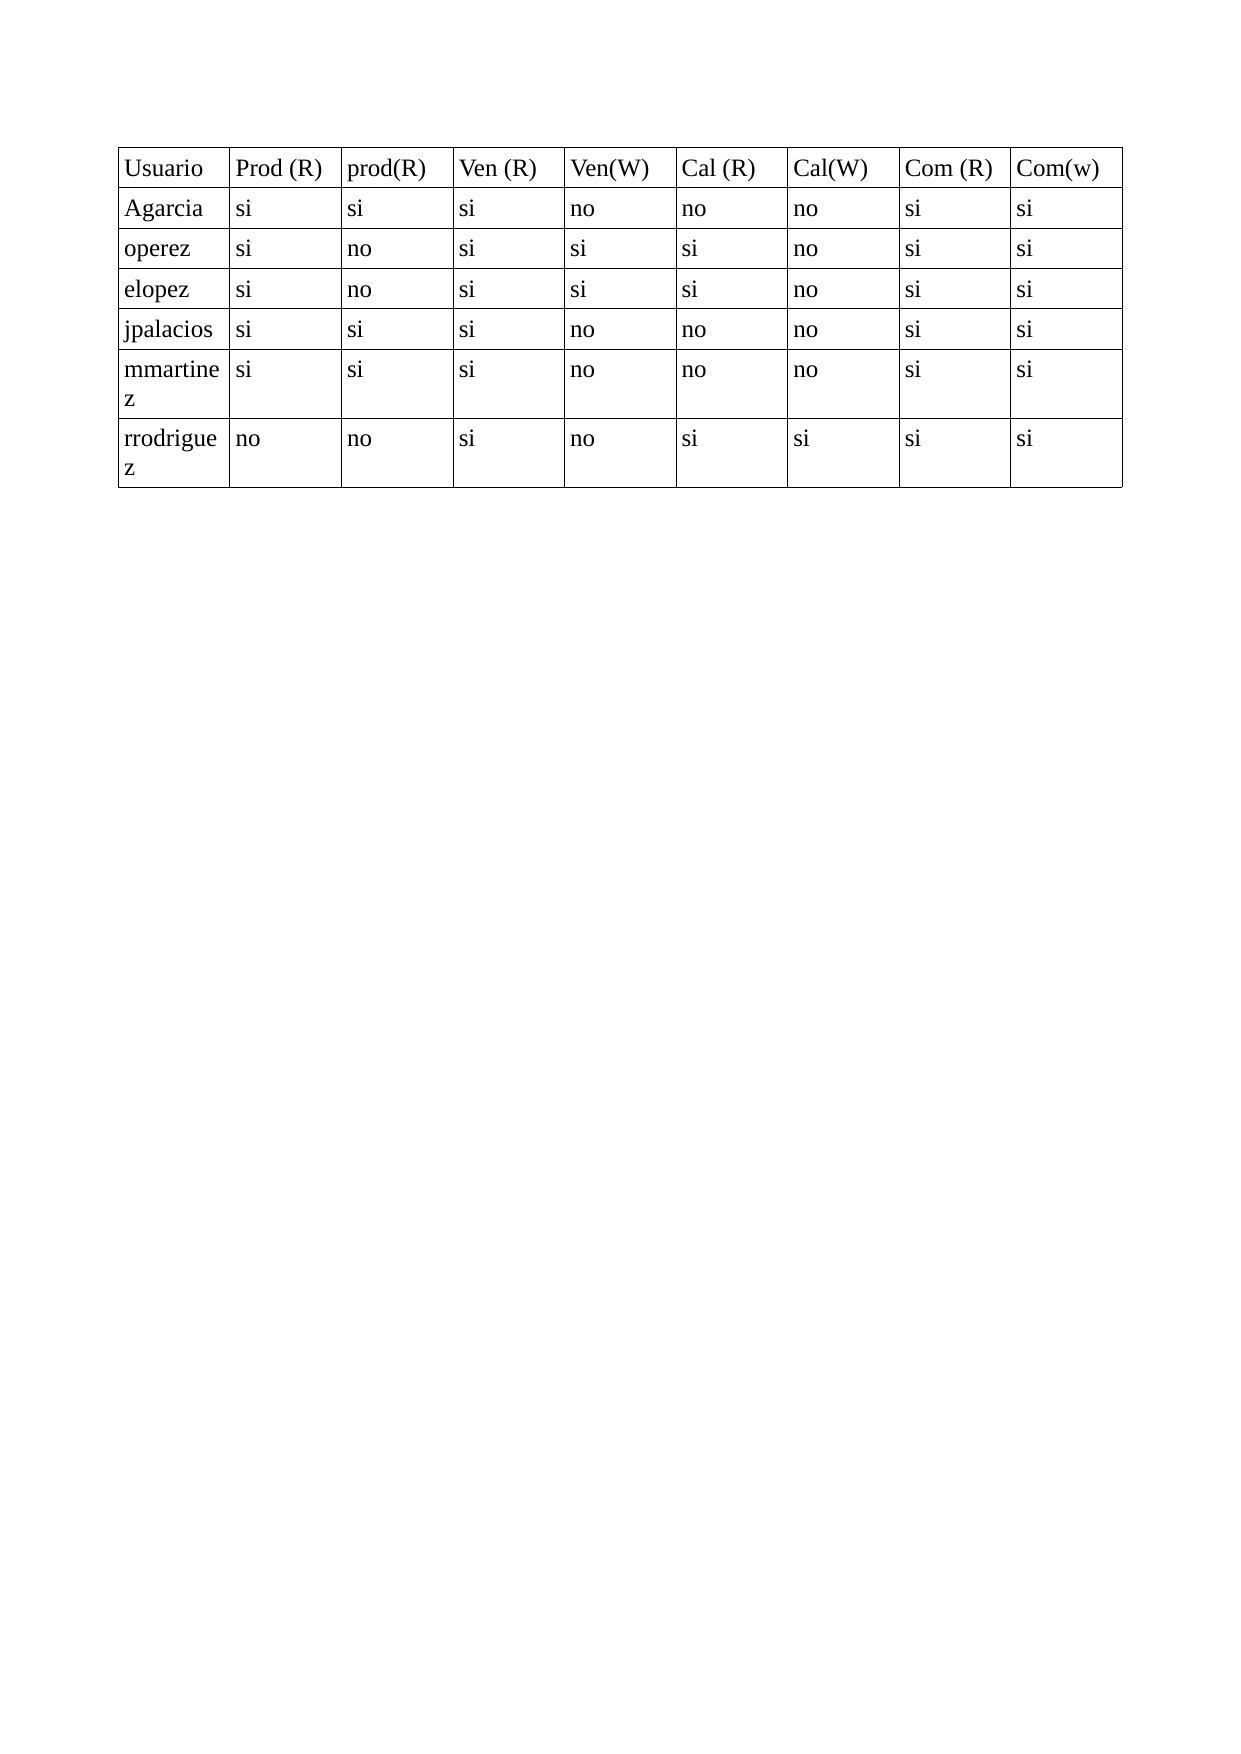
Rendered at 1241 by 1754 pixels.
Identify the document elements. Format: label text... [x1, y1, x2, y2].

table_cell no [342, 269, 453, 308]
table_cell si [454, 188, 564, 227]
table_cell no [230, 419, 341, 487]
table_cell Agarcia [119, 188, 229, 227]
table_cell si [1011, 419, 1122, 487]
table_cell si [900, 229, 1010, 268]
table_cell si [1011, 269, 1122, 308]
table_cell no [788, 188, 899, 227]
table_cell no [788, 309, 899, 348]
table_cell no [677, 350, 787, 417]
table_header Usuario [119, 148, 229, 187]
table_cell si [454, 229, 564, 268]
table_cell no [677, 309, 787, 348]
table_cell no [565, 309, 676, 348]
table_cell rrodriguez [119, 419, 229, 487]
table_cell no [788, 350, 899, 417]
table_cell no [788, 229, 899, 268]
table_cell si [900, 188, 1010, 227]
table_cell si [454, 269, 564, 308]
table_cell si [900, 419, 1010, 487]
table_cell operez [119, 229, 229, 268]
table_cell si [454, 309, 564, 348]
table_cell si [230, 350, 341, 417]
table_cell no [788, 269, 899, 308]
table_cell si [230, 269, 341, 308]
table_cell si [1011, 309, 1122, 348]
table_cell si [900, 309, 1010, 348]
table_cell si [1011, 188, 1122, 227]
table_cell si [454, 419, 564, 487]
table_header prod(R) [342, 148, 453, 187]
table_cell si [230, 229, 341, 268]
table_header Ven (R) [454, 148, 564, 187]
table_cell si [788, 419, 899, 487]
table_header Cal(W) [788, 148, 899, 187]
table_cell si [900, 350, 1010, 417]
table_header Cal (R) [677, 148, 787, 187]
table_cell si [565, 229, 676, 268]
table_header Com(w) [1011, 148, 1122, 187]
table_header Prod (R) [230, 148, 341, 187]
table_cell si [1011, 229, 1122, 268]
table_cell si [677, 269, 787, 308]
table_cell si [565, 269, 676, 308]
table_cell no [342, 229, 453, 268]
table_cell si [1011, 350, 1122, 417]
table_cell jpalacios [119, 309, 229, 348]
table_cell si [677, 419, 787, 487]
table_cell no [565, 350, 676, 417]
table_cell si [454, 350, 564, 417]
table_cell mmartinez [119, 350, 229, 417]
table_cell si [342, 350, 453, 417]
table_cell elopez [119, 269, 229, 308]
table_cell no [677, 188, 787, 227]
table_cell si [230, 309, 341, 348]
table_cell si [900, 269, 1010, 308]
table_cell no [565, 419, 676, 487]
table_cell si [342, 309, 453, 348]
table_cell si [342, 188, 453, 227]
table_cell si [230, 188, 341, 227]
table_cell no [342, 419, 453, 487]
table_cell si [677, 229, 787, 268]
table_header Ven(W) [565, 148, 676, 187]
table_header Com (R) [900, 148, 1010, 187]
table_cell no [565, 188, 676, 227]
